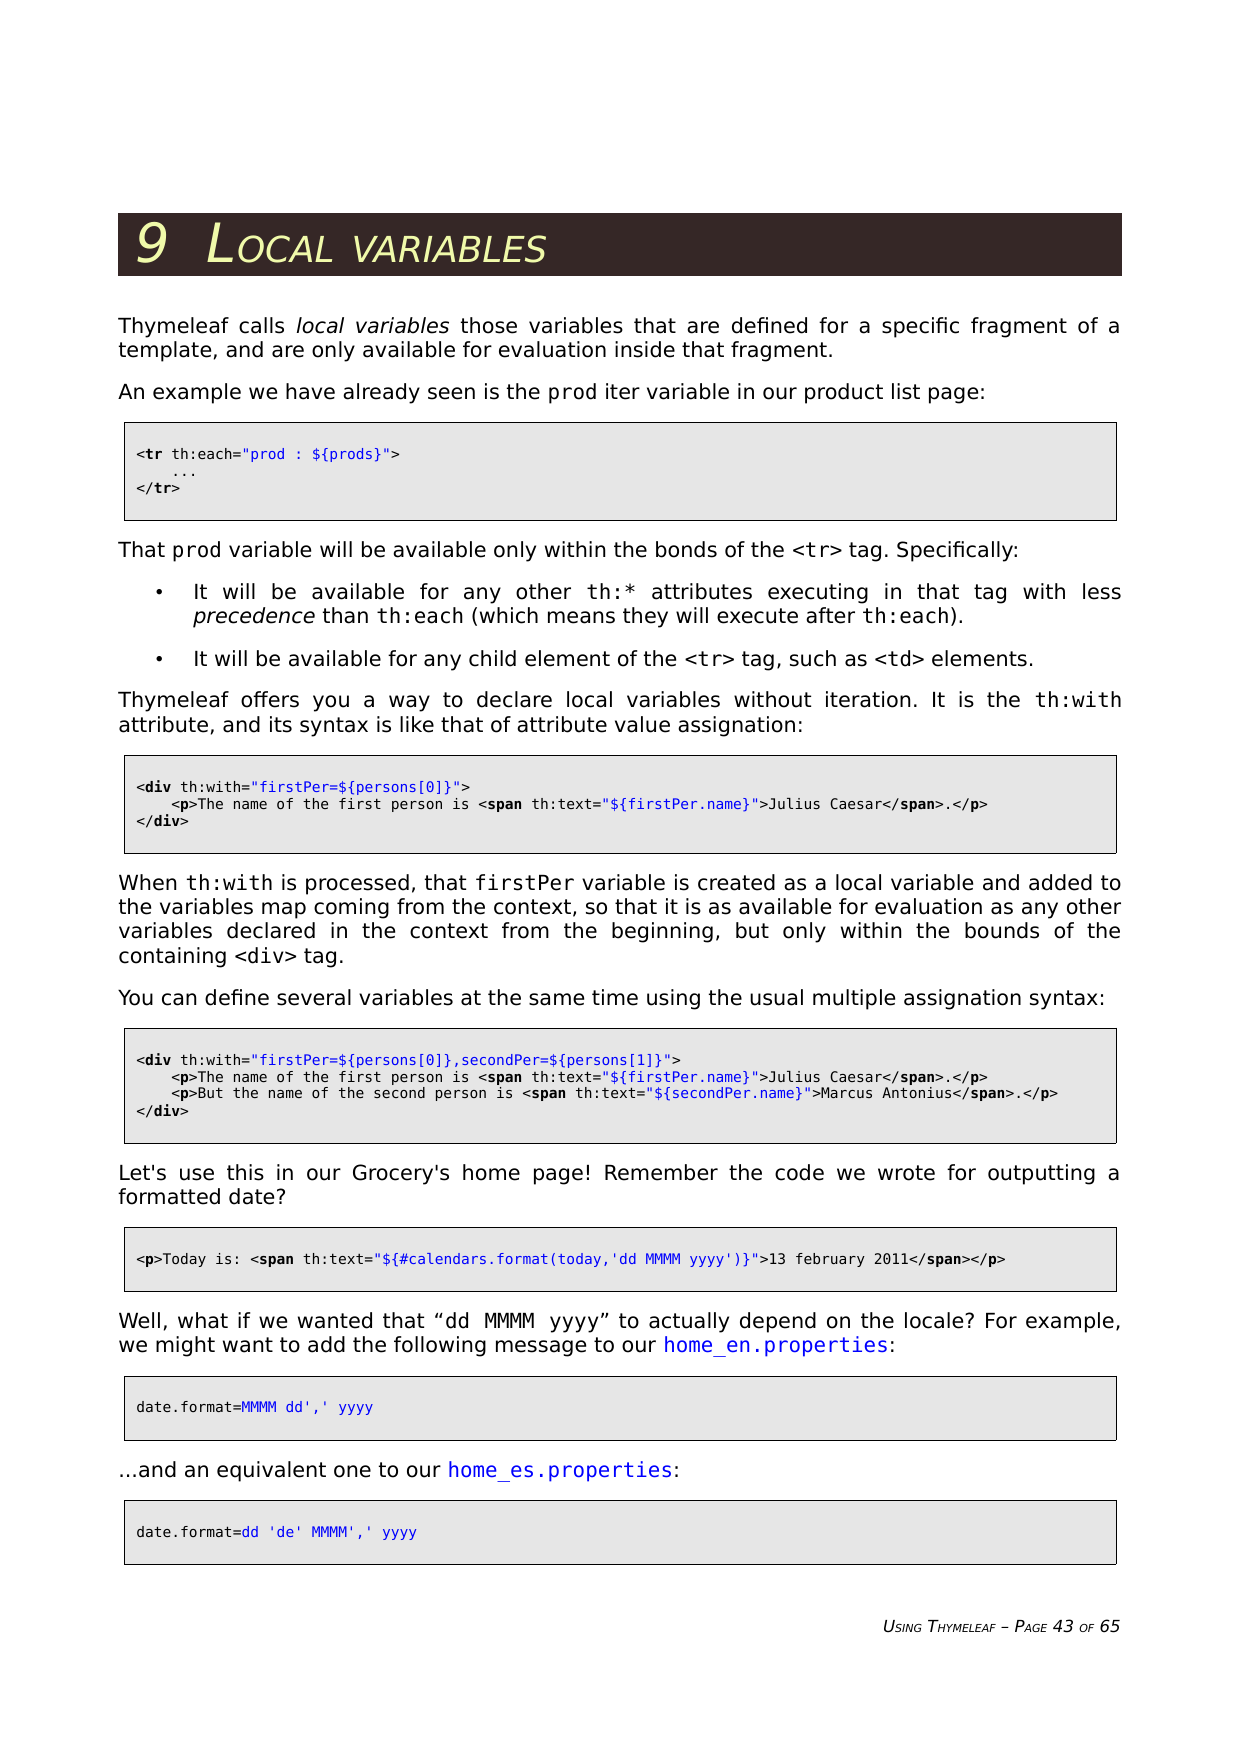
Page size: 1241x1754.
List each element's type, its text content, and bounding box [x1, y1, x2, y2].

text Thymeleaf offers you a way to declare local variables without iteration. It is the th:with attribute, and its syntax is like that of attribute value assignation: [118, 688, 1122, 737]
list It will be available for any child element of the <tr> tag, such as <td> elements. [156, 647, 1122, 671]
text date.format=MMMM dd',' yyyy [125, 1377, 1116, 1440]
text ...and an equivalent one to our home_es.properties: [118, 1458, 1122, 1482]
text Well, what if we wanted that “dd MMMM yyyy” to actually depend on the locale? For example, we might want to add the following message to our home_en.properties: [118, 1309, 1122, 1358]
text You can define several variables at the same time using the usual multiple assignation syntax: [118, 986, 1122, 1010]
text date.format=dd 'de' MMMM',' yyyy [125, 1501, 1116, 1564]
text When th:with is processed, that firstPer variable is created as a local variable and added to the variables map coming from the context, so that it is as available for evaluation as any other variables declared in the context from the beginning, but only within the bounds of the containing <div> tag. [118, 871, 1122, 968]
text Let's use this in our Grocery's home page! Remember the code we wrote for outputting a formatted date? [118, 1161, 1122, 1209]
text That prod variable will be available only within the bonds of the <tr> tag. Specifically: [118, 538, 1122, 563]
subtitle Local variables [118, 213, 1122, 276]
text <div th:with="firstPer=${persons[0]}"> <p>The name of the first person is <span th:text="${firstPer.name}">Julius Caesar</span>.</p> </div> [125, 756, 1116, 853]
text <div th:with="firstPer=${persons[0]},secondPer=${persons[1]}"> <p>The name of the first person is <span th:text="${firstPer.name}">Julius Caesar</span>.</p> <p>But the name of the second person is <span th:text="${secondPer.name}">Marcus Antonius</span>.</p> </div> [125, 1029, 1116, 1143]
list It will be available for any other th:* attributes executing in that tag with less precedence than th:each (which means they will execute after th:each). [156, 580, 1122, 629]
text <p>Today is: <span th:text="${#calendars.format(today,'dd MMMM yyyy')}">13 february 2011</span></p> [125, 1228, 1116, 1291]
text <tr th:each="prod : ${prods}"> ... </tr> [125, 423, 1116, 520]
text Thymeleaf calls local variables those variables that are defined for a specific fragment of a template, and are only available for evaluation inside that fragment. [118, 314, 1122, 362]
text An example we have already seen is the prod iter variable in our product list page: [118, 380, 1122, 404]
